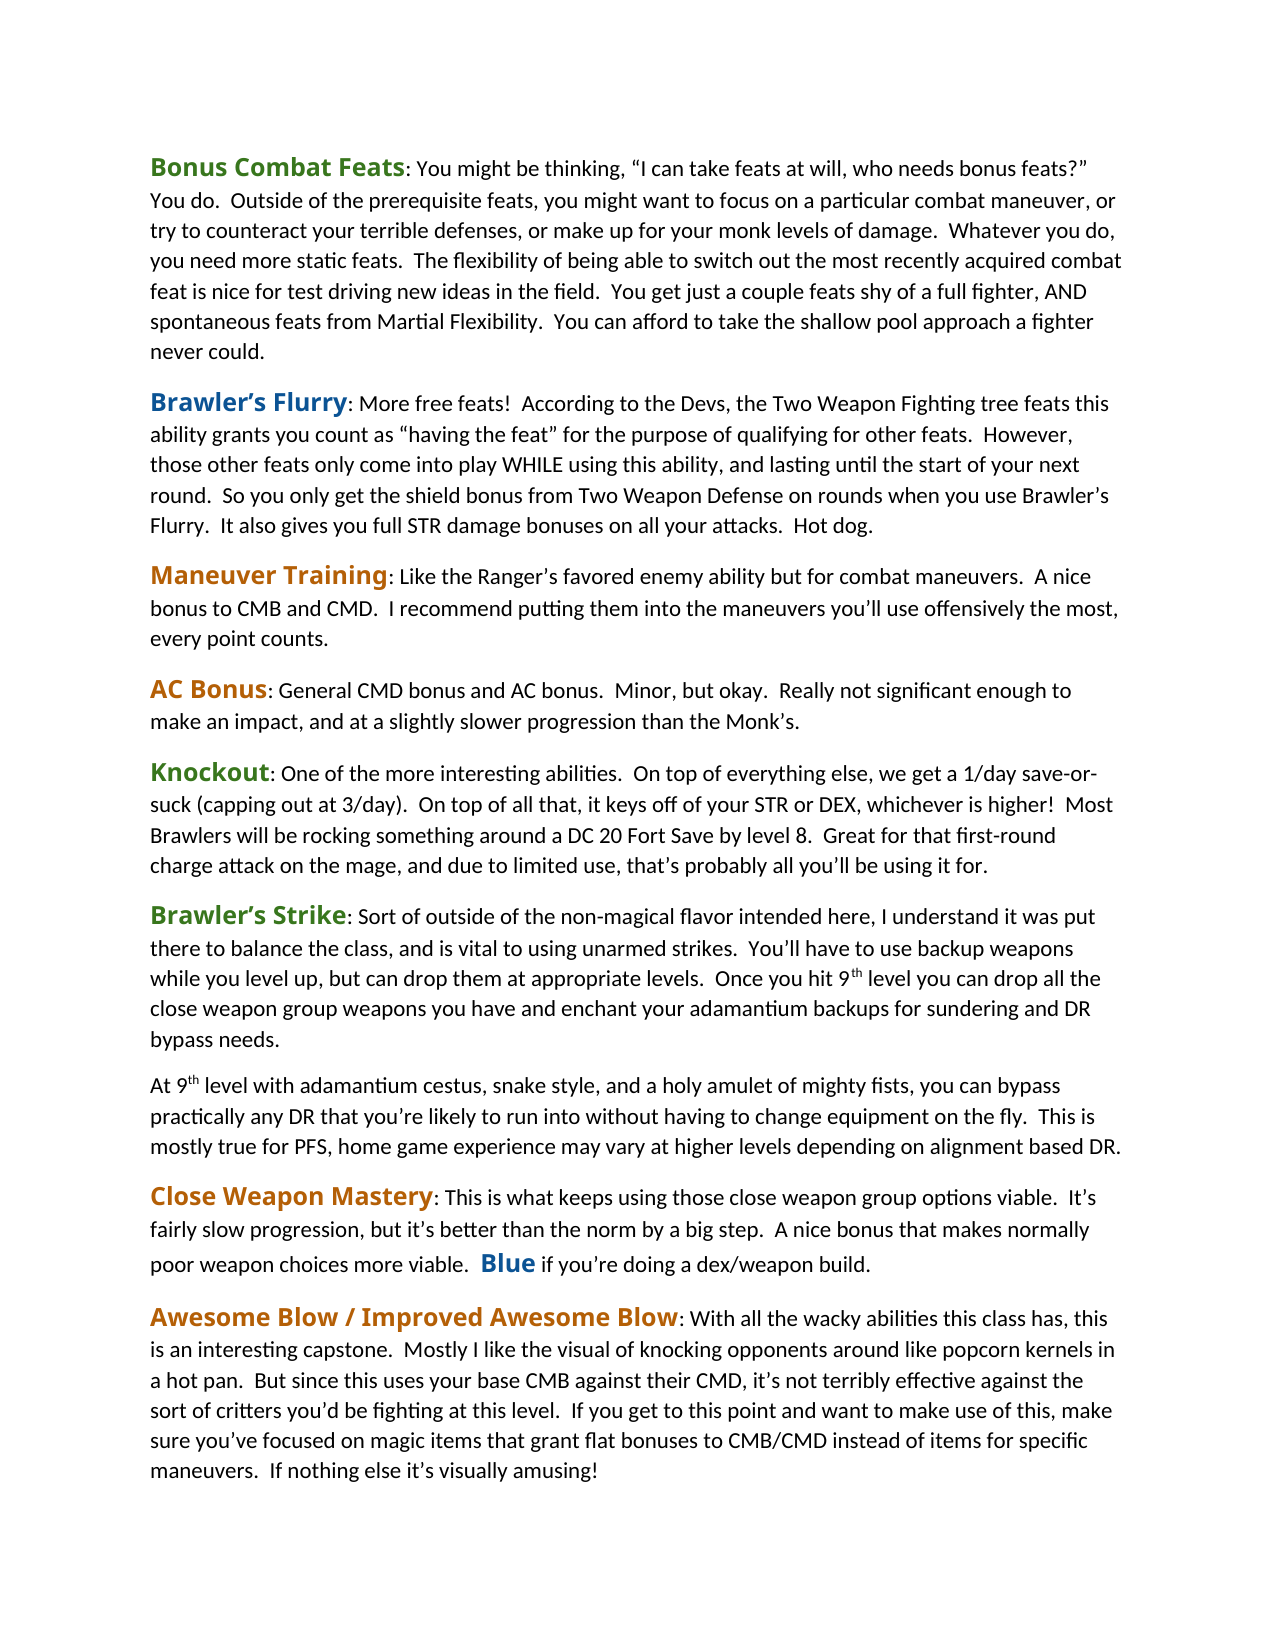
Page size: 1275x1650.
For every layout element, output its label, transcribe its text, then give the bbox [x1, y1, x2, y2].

text Close Weapon Mastery: This is what keeps using those close weapon group options viable. It’s fairly slow progression, but it’s better than the norm by a big step. A nice bonus that makes normally poor weapon choices more viable. Blue if you’re doing a dex/weapon build. [150, 1179, 1125, 1280]
text AC Bonus: General CMD bonus and AC bonus. Minor, but okay. Really not significant enough to make an impact, and at a slightly slower progression than the Monk’s. [150, 671, 1125, 736]
text Maneuver Training: Like the Ranger’s favored enemy ability but for combat maneuvers. A nice bonus to CMB and CMD. I recommend putting them into the maneuvers you’ll use offensively the most, every point counts. [150, 558, 1125, 652]
text At 9th level with adamantium cestus, snake style, and a holy amulet of mighty fists, you can bypass practically any DR that you’re likely to run into without having to change equipment on the fly. This is mostly true for PFS, home game experience may vary at higher levels depending on alignment based DR. [150, 1072, 1125, 1160]
text Brawler’s Strike: Sort of outside of the non-magical flavor intended here, I understand it was put there to balance the class, and is vital to using unarmed strikes. You’ll have to use backup weapons while you level up, but can drop them at appropriate levels. Once you hit 9th level you can drop all the close weapon group weapons you have and enchant your adamantium backups for sundering and DR bypass needs. [150, 898, 1125, 1053]
text Awesome Blow / Improved Awesome Blow: With all the wacky abilities this class has, this is an interesting capstone. Mostly I like the visual of knocking opponents around like popcorn kernels in a hot pan. But since this uses your base CMB against their CMD, it’s not terribly effective against the sort of critters you’d be fighting at this level. If you get to this point and want to make use of this, make sure you’ve focused on magic items that grant flat bonuses to CMB/CMD instead of items for specific maneuvers. If nothing else it’s visually amusing! [150, 1299, 1125, 1484]
text Brawler’s Flurry: More free feats! According to the Devs, the Two Weapon Fighting tree feats this ability grants you count as “having the feat” for the purpose of qualifying for other feats. However, those other feats only come into play WHILE using this ability, and lasting until the start of your next round. So you only get the shield bonus from Two Weapon Defense on rounds when you use Brawler’s Flurry. It also gives you full STR damage bonuses on all your attacks. Hot dog. [150, 384, 1125, 539]
text Bonus Combat Feats: You might be thinking, “I can take feats at will, who needs bonus feats?” You do. Outside of the prerequisite feats, you might want to focus on a particular combat maneuver, or try to counteract your terrible defenses, or make up for your monk levels of damage. Whatever you do, you need more static feats. The flexibility of being able to switch out the most recently acquired combat feat is nice for test driving new ideas in the field. You get just a couple feats shy of a full fighter, AND spontaneous feats from Martial Flexibility. You can afford to take the shallow pool approach a fighter never could. [150, 150, 1125, 365]
text Knockout: One of the more interesting abilities. On top of everything else, we get a 1/day save-or-suck (capping out at 3/day). On top of all that, it keys off of your STR or DEX, whichever is higher! Most Brawlers will be rocking something around a DC 20 Fort Save by level 8. Great for that first-round charge attack on the mage, and due to limited use, that’s probably all you’ll be using it for. [150, 754, 1125, 879]
